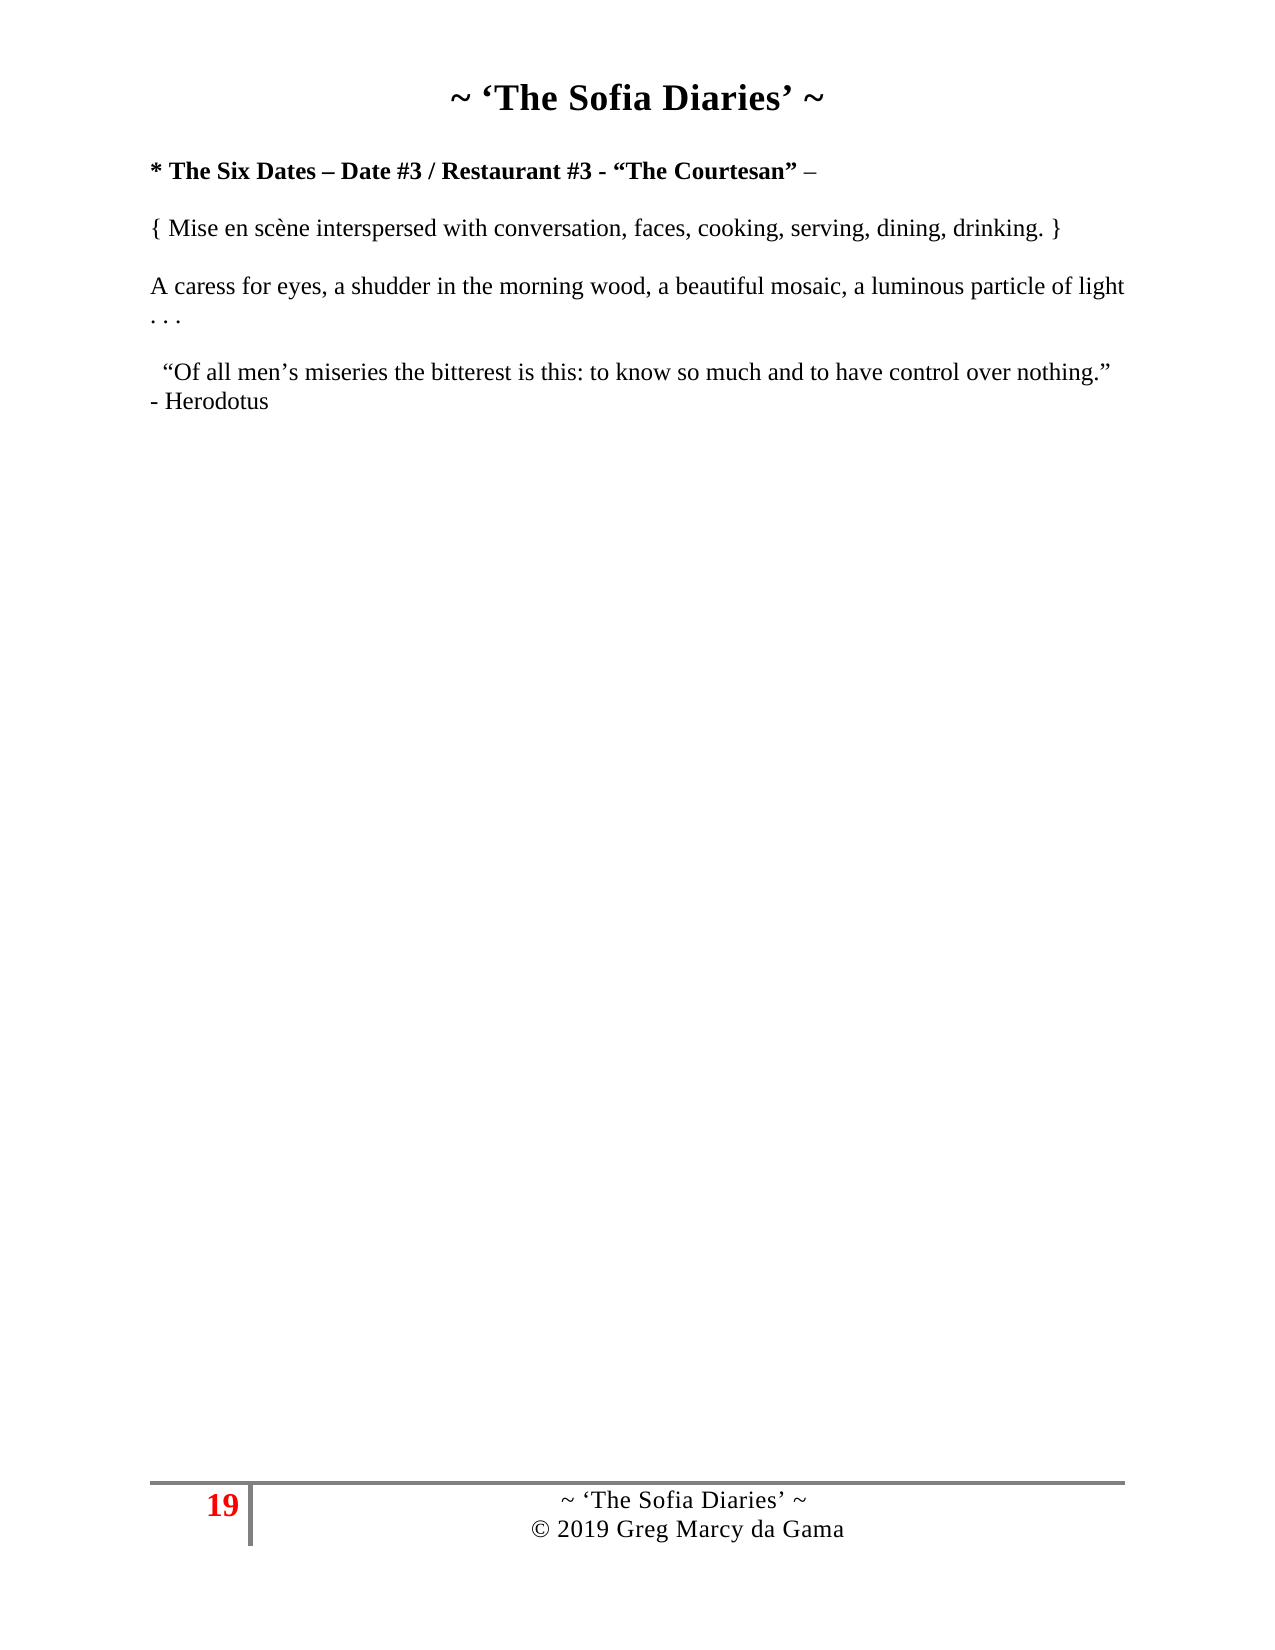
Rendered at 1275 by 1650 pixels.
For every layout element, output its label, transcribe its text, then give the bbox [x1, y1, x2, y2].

text * The Six Dates – Date #3 / Restaurant #3 - “The Courtesan” – { Mise en scène interspersed with conversation, faces, cooking, serving, dining, drinking. } A caress for eyes, a shudder in the morning wood, a beautiful mosaic, a luminous particle of light . . . “Of all men’s miseries the bitterest is this: to know so much and to have control over nothing.” - Herodotus [150, 156, 1125, 472]
